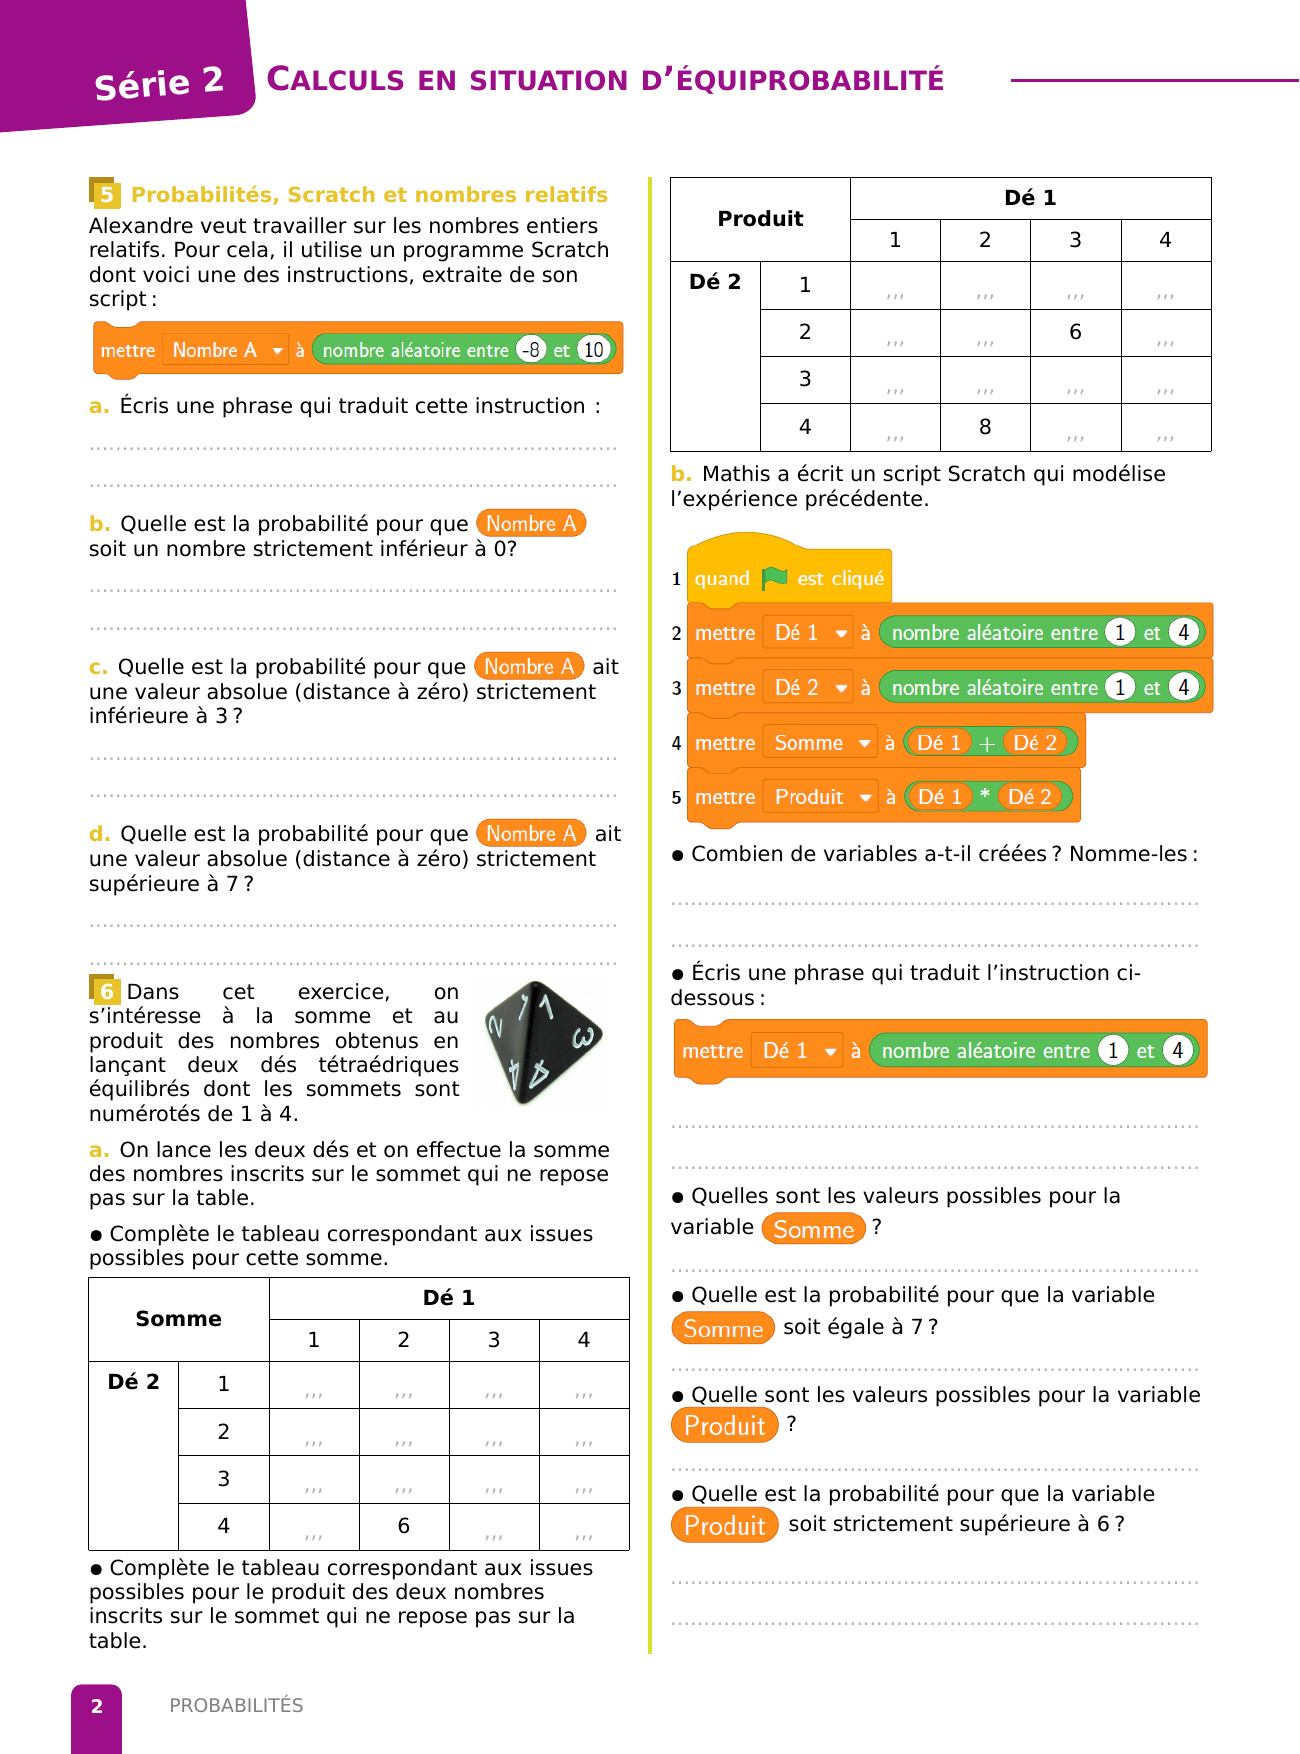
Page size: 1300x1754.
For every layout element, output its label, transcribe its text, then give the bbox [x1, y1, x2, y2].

table_cell ,,, [1122, 404, 1211, 451]
subtitle Quelles sont les valeurs possibles pour la variable ? [670, 1184, 1205, 1247]
table_cell 3 [450, 1320, 539, 1361]
table_cell 4 [1122, 220, 1211, 261]
list Quelle est la probabilité pour que soit un nombre strictement inférieur à 0? [88, 508, 629, 562]
subtitle Dans cet exercice, on s’intéresse à la somme et au produit des nombres obtenus en lançant deux dés tétraédriques équilibrés dont les sommets sont numérotés de 1 à 4. [88, 973, 629, 1126]
subtitle Écris une phrase qui traduit l’instruction ci-dessous : [670, 961, 1205, 1010]
table_cell ,,, [1122, 357, 1211, 403]
subtitle Quelle sont les valeurs possibles pour la variable ? [670, 1383, 1205, 1446]
picture [760, 1208, 868, 1247]
table_cell 2 [360, 1320, 449, 1361]
table_cell ,,, [270, 1504, 359, 1550]
subtitle Quelle est la probabilité pour que la variable soit strictement supérieure à 6 ? [670, 1482, 1205, 1545]
table_cell ,,, [270, 1456, 359, 1503]
table_cell ,,, [540, 1504, 629, 1550]
table_cell 4 [179, 1504, 269, 1550]
table_cell ,,, [1031, 357, 1121, 403]
list Quelle est la probabilité pour que ait une valeur absolue (distance à zéro) strictement inférieure à 3 ? [88, 651, 629, 729]
table_cell 8 [941, 404, 1030, 451]
picture [473, 650, 586, 681]
table_header Somme [89, 1278, 269, 1361]
picture [475, 818, 588, 848]
table_cell ,,, [941, 357, 1030, 403]
picture [670, 1015, 1211, 1090]
table_cell ,,, [851, 404, 940, 451]
picture [670, 1506, 782, 1546]
table_cell ,,, [1122, 310, 1211, 356]
table_cell 3 [179, 1456, 269, 1503]
table_cell ,,, [1031, 262, 1121, 309]
picture [670, 1307, 777, 1347]
table_cell 1 [851, 220, 940, 261]
table_header Dé 1 [851, 178, 1211, 219]
table_cell Dé 2 [89, 1362, 178, 1550]
picture [471, 976, 612, 1110]
subtitle Combien de variables a-t-il créées ? Nomme-les : [670, 831, 1205, 867]
table_cell ,,, [540, 1456, 629, 1503]
table_cell ,,, [450, 1456, 539, 1503]
table_cell ,,, [270, 1362, 359, 1408]
table_cell ,,, [540, 1409, 629, 1455]
subtitle Probabilités, Scratch et nombres relatifs [114, 177, 629, 208]
table_cell 6 [1031, 310, 1121, 356]
subtitle Complète le tableau correspondant aux issues possibles pour cette somme. [88, 1222, 623, 1271]
table_cell ,,, [851, 357, 940, 403]
table_cell 1 [179, 1362, 269, 1408]
table_cell 2 [179, 1409, 269, 1455]
table_cell ,,, [360, 1362, 449, 1408]
table_cell ,,, [1031, 404, 1121, 451]
subtitle Alexandre veut travailler sur les nombres entiers relatifs. Pour cela, il utilise un programme Scratch dont voici une des instructions, extraite de son script : [88, 214, 623, 311]
table_cell 4 [761, 404, 850, 451]
table_cell 1 [270, 1320, 359, 1361]
subtitle [670, 523, 1205, 527]
table_cell 3 [761, 357, 850, 403]
picture [475, 507, 588, 538]
table_cell ,,, [450, 1409, 539, 1455]
table_cell 3 [1031, 220, 1121, 261]
table_cell ,,, [941, 310, 1030, 356]
table_cell 4 [540, 1320, 629, 1361]
list On lance les deux dés et on effectue la somme des nombres inscrits sur le sommet qui ne repose pas sur la table. [88, 1138, 629, 1210]
table_header Dé 1 [270, 1278, 629, 1319]
picture [91, 317, 627, 383]
list Mathis a écrit un script Scratch qui modélise l’expérience précédente. [670, 462, 1211, 511]
table_cell ,,, [540, 1362, 629, 1408]
table_cell Dé 2 [671, 262, 760, 451]
table_cell 2 [761, 310, 850, 356]
picture [670, 1406, 782, 1446]
list Quelle est la probabilité pour que ait une valeur absolue (distance à zéro) strictement supérieure à 7 ? [88, 818, 629, 896]
table_cell ,,, [270, 1409, 359, 1455]
table_cell ,,, [851, 310, 940, 356]
list Écris une phrase qui traduit cette instruction : [88, 323, 629, 419]
table_cell 6 [360, 1504, 449, 1550]
subtitle Complète le tableau correspondant aux issues possibles pour le produit des deux nombres inscrits sur le sommet qui ne repose pas sur la table. [88, 1556, 623, 1653]
table_cell ,,, [450, 1504, 539, 1550]
subtitle Quelle est la probabilité pour que la variable soit égale à 7 ? [670, 1283, 1205, 1346]
table_cell ,,, [1122, 262, 1211, 309]
table_header Produit [671, 178, 850, 261]
table_cell ,,, [360, 1456, 449, 1503]
table_cell 2 [941, 220, 1030, 261]
table_cell ,,, [941, 262, 1030, 309]
table_cell ,,, [450, 1362, 539, 1408]
table_cell ,,, [360, 1409, 449, 1455]
picture [669, 527, 1221, 831]
table_cell 1 [761, 262, 850, 309]
table_cell ,,, [851, 262, 940, 309]
